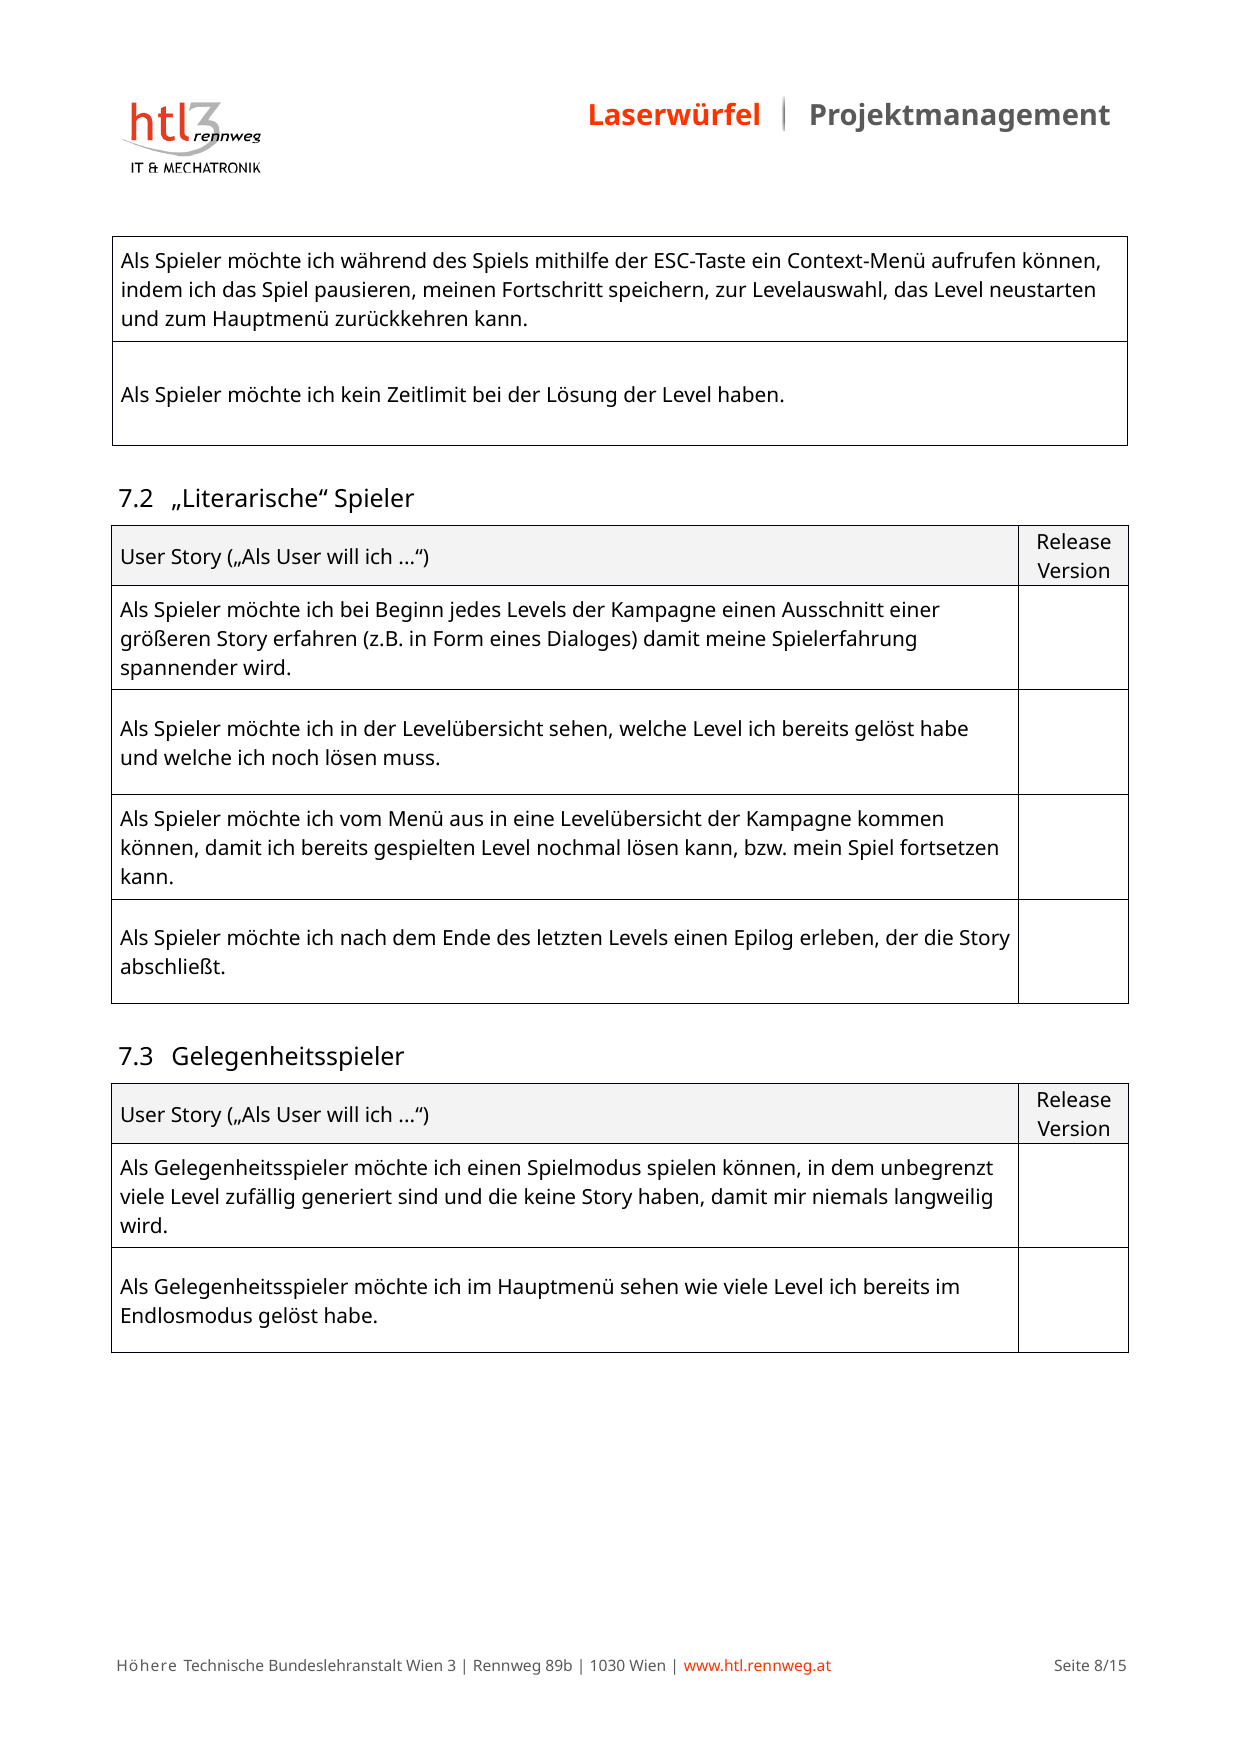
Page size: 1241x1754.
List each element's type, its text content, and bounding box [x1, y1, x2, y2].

subtitle „Literarische“ Spieler [118, 484, 1122, 513]
table_cell [1019, 1248, 1128, 1352]
table_cell Als Spieler möchte ich nach dem Ende des letzten Levels einen Epilog erleben, der die Story abschließt. [112, 900, 1018, 1003]
table_cell Als Gelegenheitsspieler möchte ich einen Spielmodus spielen können, in dem unbegrenzt viele Level zufällig generiert sind und die keine Story haben, damit mir niemals langweilig wird. [112, 1144, 1018, 1247]
table_cell Als Spieler möchte ich vom Menü aus in eine Levelübersicht der Kampagne kommen können, damit ich bereits gespielten Level nochmal lösen kann, bzw. mein Spiel fortsetzen kann. [112, 795, 1018, 898]
subtitle Gelegenheitsspieler [118, 1042, 1122, 1071]
table_cell [1019, 586, 1128, 689]
table_cell Als Spieler möchte ich in der Levelübersicht sehen, welche Level ich bereits gelöst habe und welche ich noch lösen muss. [112, 690, 1018, 794]
table_cell [1019, 900, 1128, 1003]
table_header User Story („Als User will ich ...“) [112, 526, 1018, 585]
table_cell [1019, 690, 1128, 794]
table_header User Story („Als User will ich ...“) [112, 1084, 1018, 1143]
table_cell Als Gelegenheitsspieler möchte ich im Hauptmenü sehen wie viele Level ich bereits im Endlosmodus gelöst habe. [112, 1248, 1018, 1352]
table_header Release Version [1019, 526, 1128, 585]
table_cell Als Spieler möchte ich bei Beginn jedes Levels der Kampagne einen Ausschnitt einer größeren Story erfahren (z.B. in Form eines Dialoges) damit meine Spielerfahrung spannender wird. [112, 586, 1018, 689]
table_cell Als Spieler möchte ich während des Spiels mithilfe der ESC-Taste ein Context-Menü aufrufen können, indem ich das Spiel pausieren, meinen Fortschritt speichern, zur Levelauswahl, das Level neustarten und zum Hauptmenü zurückkehren kann. [113, 237, 1127, 341]
table_cell [1019, 795, 1128, 898]
table_cell Als Spieler möchte ich kein Zeitlimit bei der Lösung der Level haben. [113, 342, 1127, 445]
table_cell [1019, 1144, 1128, 1247]
table_header Release Version [1019, 1084, 1128, 1143]
